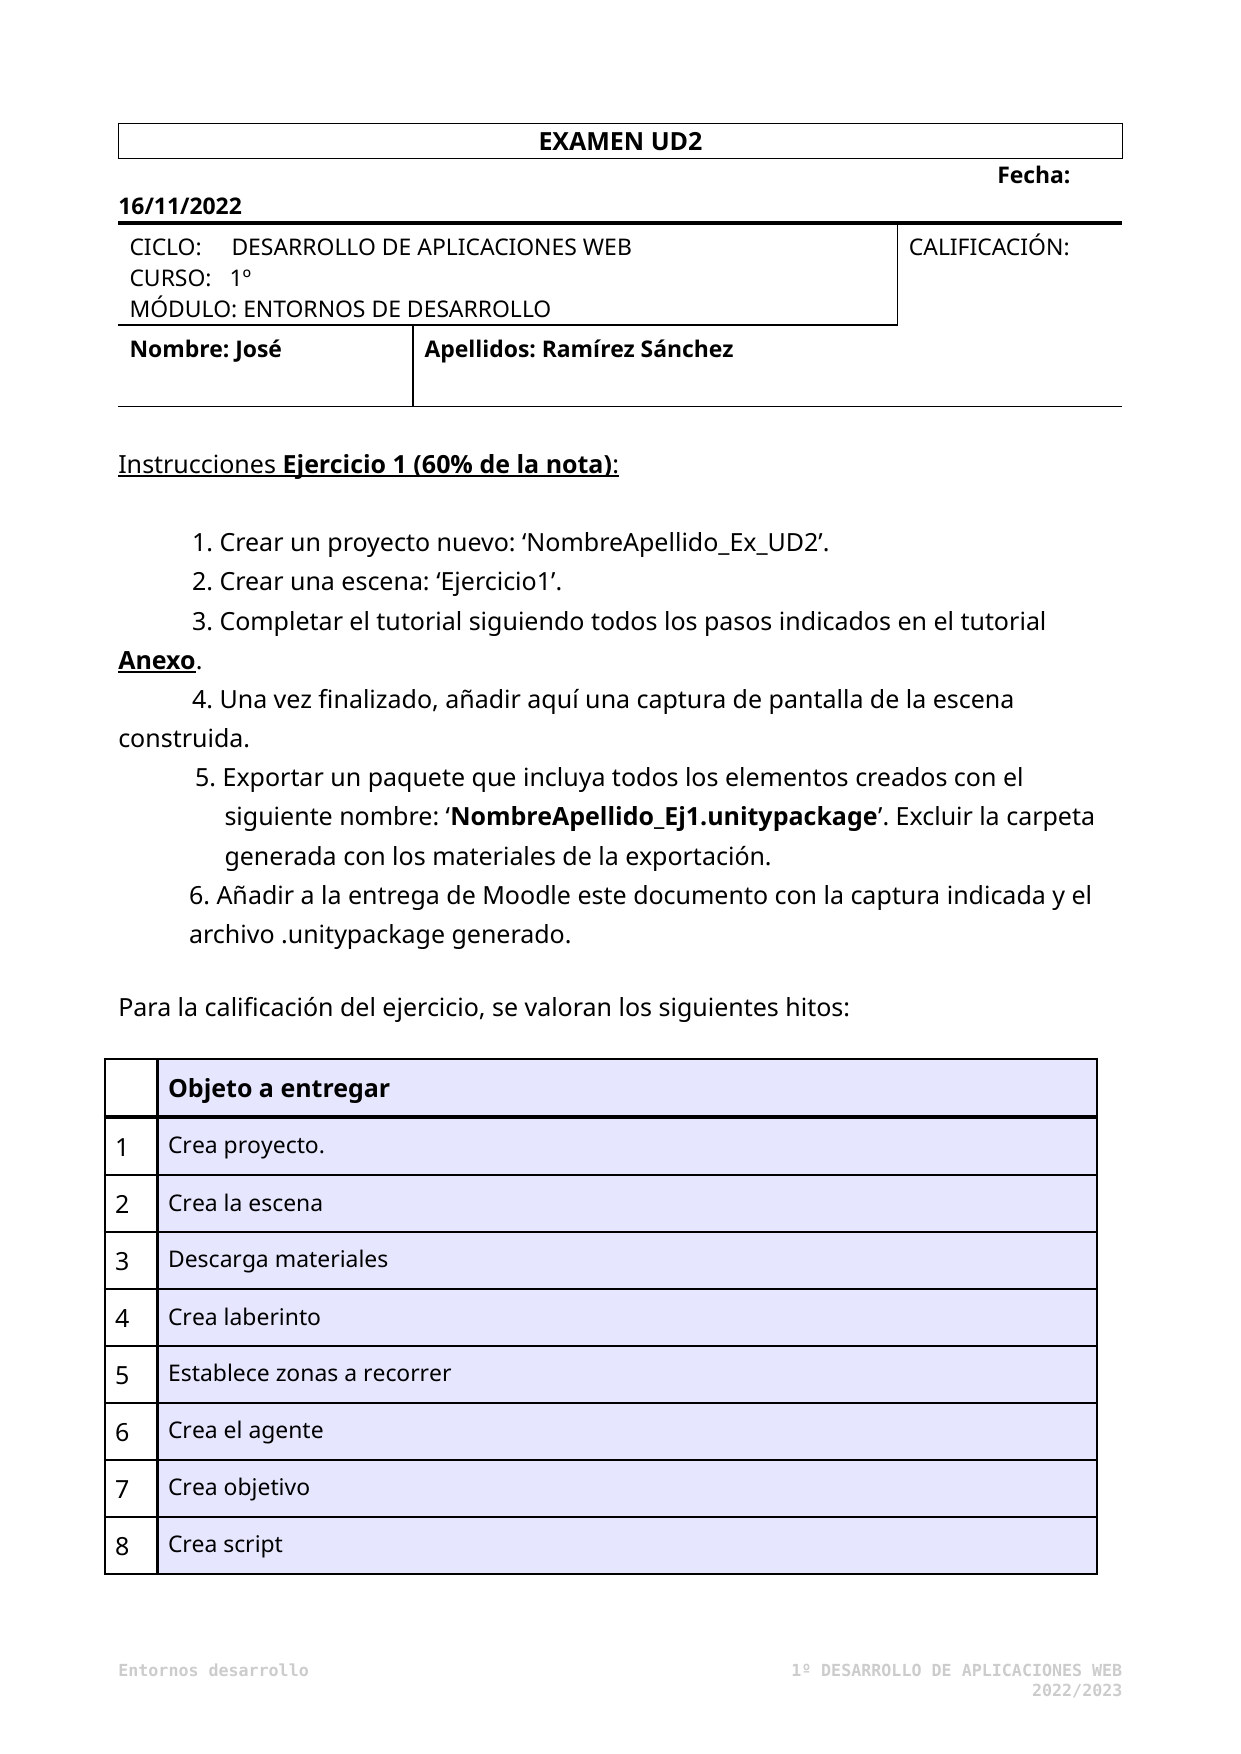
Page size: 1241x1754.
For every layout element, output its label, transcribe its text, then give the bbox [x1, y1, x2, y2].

text 1. Crear un proyecto nuevo: ‘NombreApellido_Ex_UD2’. [118, 525, 1122, 559]
table_cell 3 [106, 1233, 156, 1288]
table_cell 5 [106, 1347, 156, 1402]
table_header CICLO: DESARROLLO DE APLICACIONES WEB CURSO: 1º MÓDULO: ENTORNOS DE DESARROLLO [118, 225, 897, 324]
table_cell Descarga materiales [159, 1233, 1096, 1288]
table_cell 7 [106, 1461, 156, 1516]
table_cell Crea laberinto [159, 1290, 1096, 1345]
list Para la calificación del ejercicio, se valoran los siguientes hitos: [118, 990, 1122, 1024]
text 3. Completar el tutorial siguiendo todos los pasos indicados en el tutorial Anexo. [118, 603, 1122, 676]
table_cell Crea script [159, 1518, 1096, 1573]
text 2. Crear una escena: ‘Ejercicio1’. [118, 564, 1122, 598]
text 4. Una vez finalizado, añadir aquí una captura de pantalla de la escena construida. [118, 682, 1122, 755]
table_cell 4 [106, 1290, 156, 1345]
table_header Objeto a entregar [159, 1060, 1096, 1115]
table_cell Crea el agente [159, 1404, 1096, 1459]
table_cell 8 [106, 1518, 156, 1573]
table_header Crea proyecto. [159, 1119, 1096, 1174]
table_cell 2 [106, 1176, 156, 1231]
table_cell Apellidos: Ramírez Sánchez [414, 326, 897, 364]
table_header [106, 1060, 156, 1115]
table_cell [118, 365, 412, 406]
table_header EXAMEN UD2 [119, 124, 1122, 158]
table_cell Nombre: José [118, 326, 412, 364]
table_header 1 [106, 1119, 156, 1174]
text Instrucciones Ejercicio 1 (60% de la nota): [118, 447, 1122, 481]
text Fecha: 16/11/2022 [118, 159, 1122, 221]
text 6. Añadir a la entrega de Moodle este documento con la captura indicada y el archivo .unitypackage generado. [189, 877, 1122, 951]
table_cell Crea objetivo [159, 1461, 1096, 1516]
text 5. Exportar un paquete que incluya todos los elementos creados con el siguiente nombre: ‘NombreApellido_Ej1.unitypackage’. Excluir la carpeta generada con los materiales de la exportación. [195, 760, 1122, 872]
table_header CALIFICACIÓN: [898, 225, 1122, 406]
table_cell [414, 365, 897, 406]
table_cell Establece zonas a recorrer [159, 1347, 1096, 1402]
table_cell 6 [106, 1404, 156, 1459]
table_cell Crea la escena [159, 1176, 1096, 1231]
